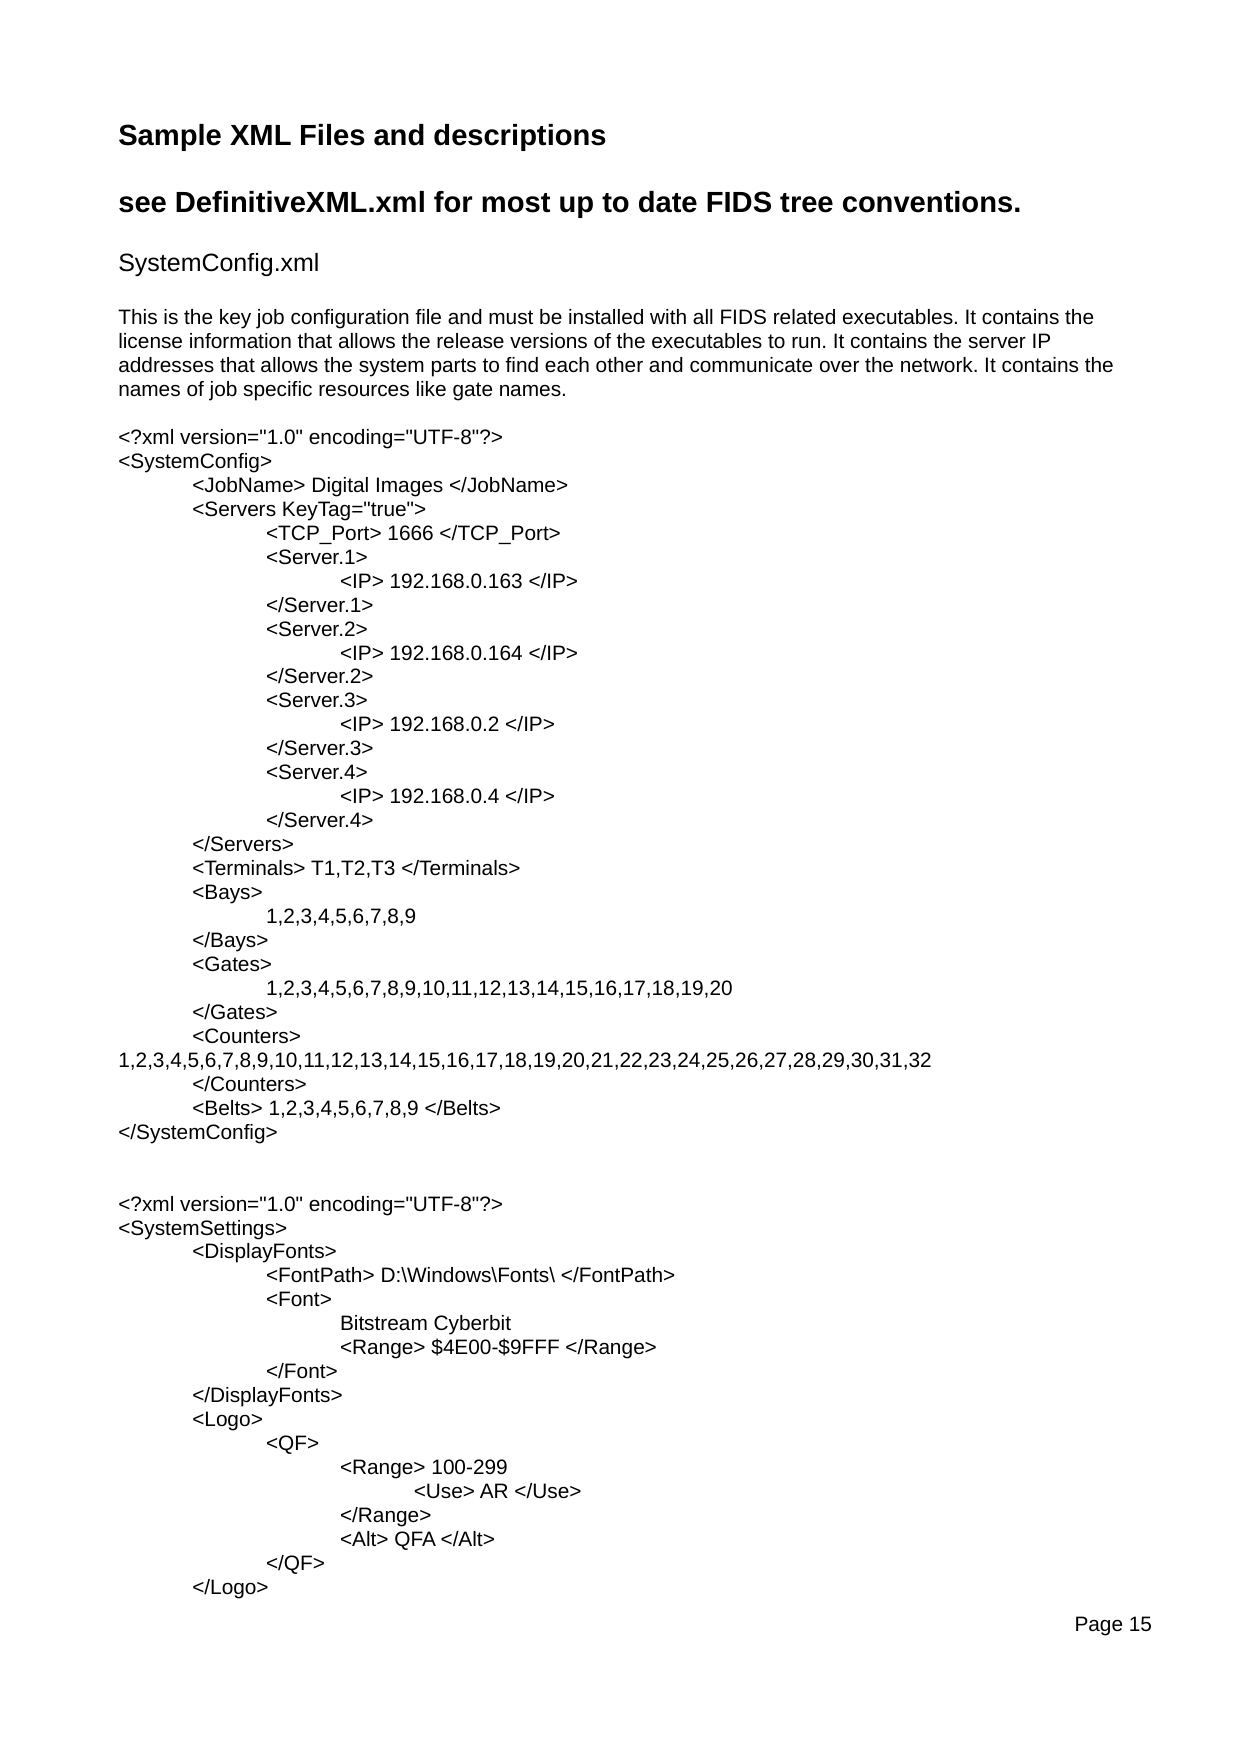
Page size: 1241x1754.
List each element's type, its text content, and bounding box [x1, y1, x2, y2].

text <IP> 192.168.0.4 </IP> [118, 784, 1152, 808]
text <Server.1> [118, 544, 1152, 568]
text <IP> 192.168.0.164 </IP> [118, 640, 1152, 664]
text </Font> [118, 1359, 1152, 1383]
text </Servers> [118, 832, 1152, 856]
text <IP> 192.168.0.2 </IP> [118, 712, 1152, 736]
text <Servers KeyTag="true"> [118, 497, 1152, 521]
text <Gates> [118, 952, 1152, 976]
text </QF> [118, 1551, 1152, 1575]
text see DefinitiveXML.xml for most up to date FIDS tree conventions. [118, 185, 1152, 219]
text <Server.3> [118, 688, 1152, 712]
text <Range> $4E00-$9FFF </Range> [118, 1335, 1152, 1359]
text </Logo> [118, 1575, 1152, 1599]
text 1,2,3,4,5,6,7,8,9 [118, 904, 1152, 928]
text This is the key job configuration file and must be installed with all FIDS related executables. It contains the license information that allows the release versions of the executables to run. It contains the server IP addresses that allows the system parts to find each other and communicate over the network. It contains the names of job specific resources like gate names. [118, 305, 1152, 401]
text </Bays> [118, 928, 1152, 952]
text <Logo> [118, 1407, 1152, 1431]
text <Belts> 1,2,3,4,5,6,7,8,9 </Belts> [118, 1096, 1152, 1119]
text <?xml version="1.0" encoding="UTF-8"?> [118, 1191, 1152, 1215]
text <SystemSettings> [118, 1215, 1152, 1239]
text <?xml version="1.0" encoding="UTF-8"?> [118, 425, 1152, 449]
text </Server.4> [118, 808, 1152, 832]
text <DisplayFonts> [118, 1239, 1152, 1263]
text <Terminals> T1,T2,T3 </Terminals> [118, 856, 1152, 880]
text <Server.4> [118, 760, 1152, 784]
text <IP> 192.168.0.163 </IP> [118, 568, 1152, 592]
text SystemConfig.xml [118, 247, 1152, 276]
text <Counters> [118, 1024, 1152, 1048]
text <Server.2> [118, 616, 1152, 640]
text <Font> [118, 1287, 1152, 1311]
text </DisplayFonts> [118, 1383, 1152, 1407]
text <Use> AR </Use> [118, 1479, 1152, 1503]
text <JobName> Digital Images </JobName> [118, 473, 1152, 497]
text Bitstream Cyberbit [118, 1311, 1152, 1335]
text </Counters> [118, 1072, 1152, 1096]
text Sample XML Files and descriptions [118, 118, 1152, 152]
text <Range> 100-299 [118, 1455, 1152, 1479]
text 1,2,3,4,5,6,7,8,9,10,11,12,13,14,15,16,17,18,19,20 [118, 976, 1152, 1000]
text <FontPath> D:\Windows\Fonts\ </FontPath> [118, 1263, 1152, 1287]
text </Gates> [118, 1000, 1152, 1024]
text </SystemConfig> [118, 1119, 1152, 1143]
text <Alt> QFA </Alt> [118, 1527, 1152, 1551]
text 1,2,3,4,5,6,7,8,9,10,11,12,13,14,15,16,17,18,19,20,21,22,23,24,25,26,27,28,29,30,31,32 [118, 1048, 1152, 1072]
text <Bays> [118, 880, 1152, 904]
text </Range> [118, 1503, 1152, 1527]
text <QF> [118, 1431, 1152, 1455]
text <SystemConfig> [118, 449, 1152, 473]
text </Server.3> [118, 736, 1152, 760]
text <TCP_Port> 1666 </TCP_Port> [118, 521, 1152, 544]
text </Server.2> [118, 664, 1152, 688]
text </Server.1> [118, 592, 1152, 616]
